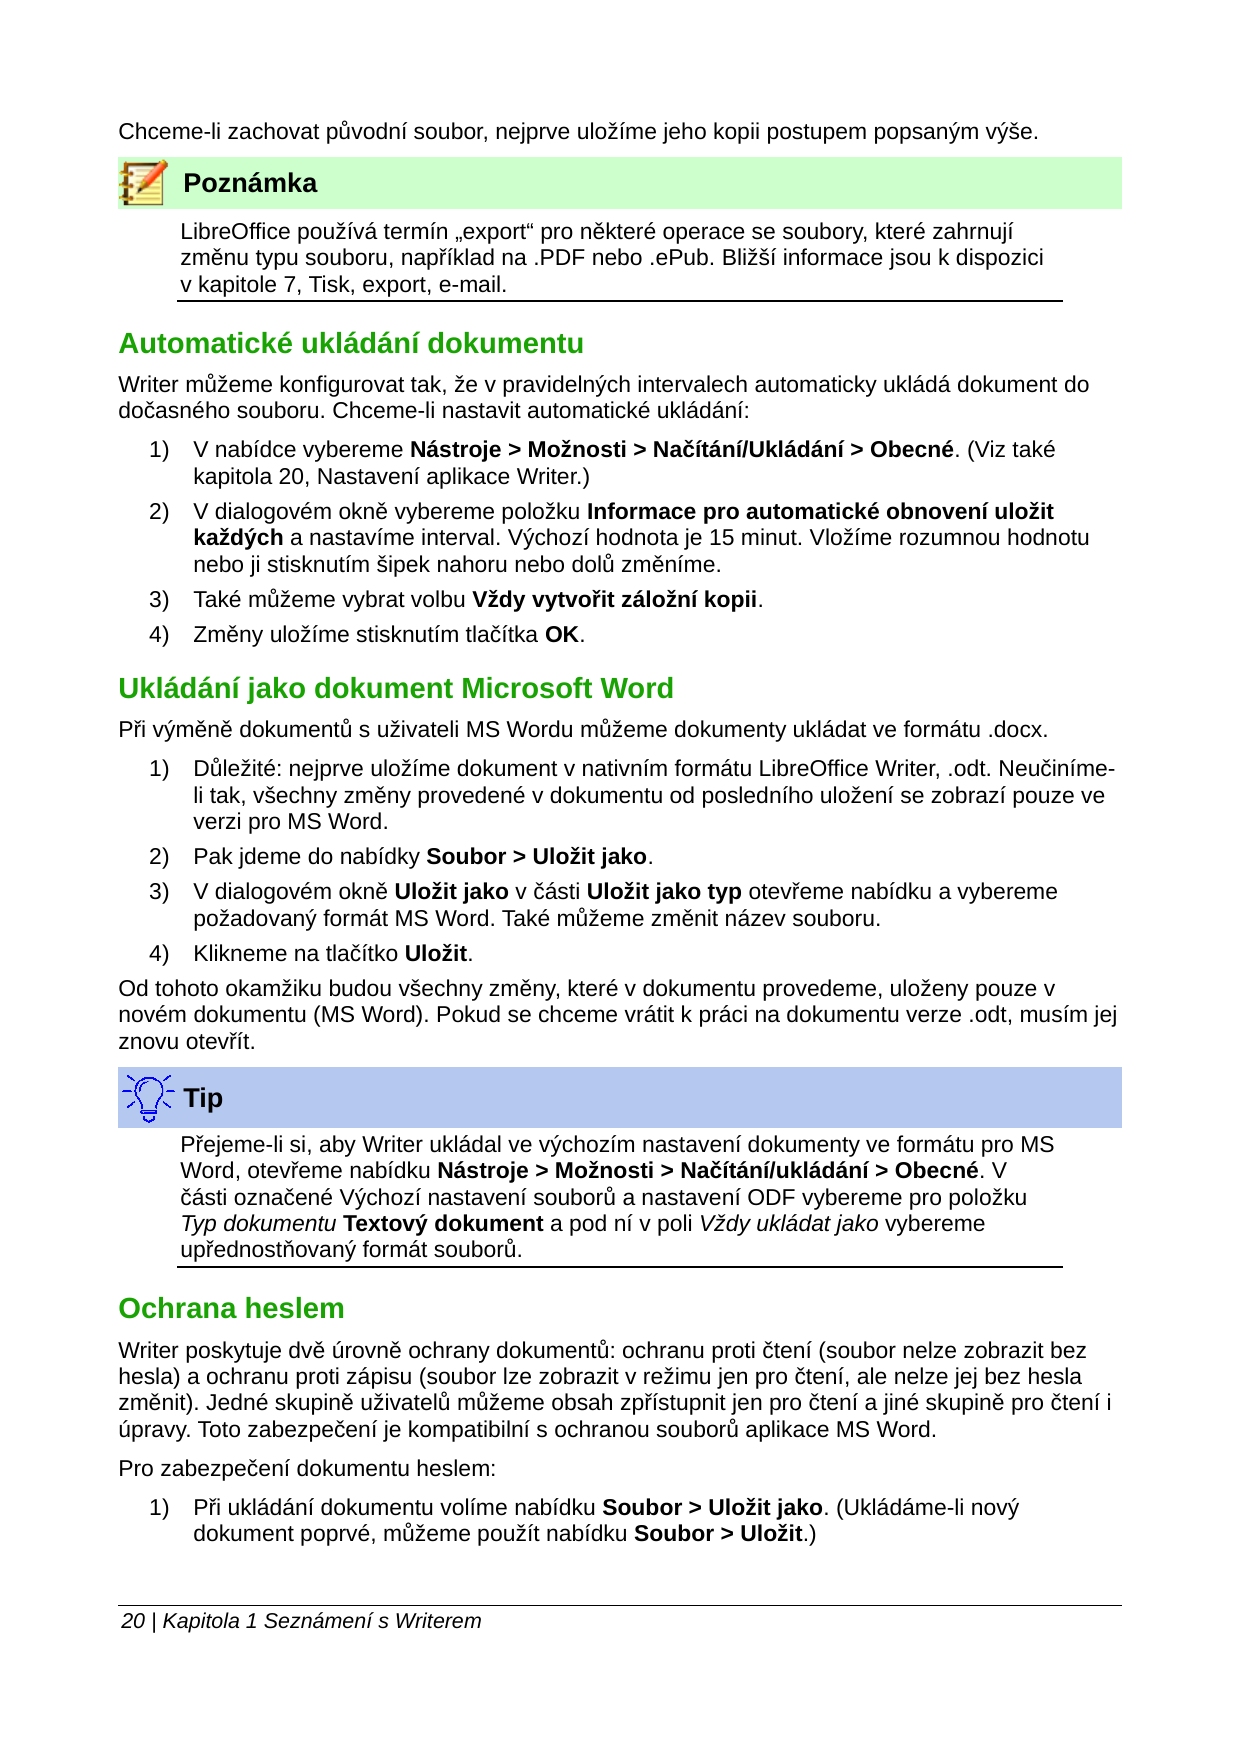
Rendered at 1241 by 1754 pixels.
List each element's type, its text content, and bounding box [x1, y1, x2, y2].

list Při výměně dokumentů s uživateli MS Wordu můžeme dokumenty ukládat ve formátu .docx. [118, 716, 1122, 743]
subtitle Tip [118, 1067, 1122, 1128]
text Writer poskytuje dvě úrovně ochrany dokumentů: ochranu proti čtení (soubor nelze zobrazit bez hesla) a ochranu proti zápisu (soubor lze zobrazit v režimu jen pro čtení, ale nelze jej bez hesla změnit). Jedné skupině uživatelů můžeme obsah zpřístupnit jen pro čtení a jiné skupině pro čtení i úpravy. Toto zabezpečení je kompatibilní s ochranou souborů aplikace MS Word. [118, 1337, 1122, 1442]
text Přejeme-li si, aby Writer ukládal ve výchozím nastavení dokumenty ve formátu pro MS Word, otevřeme nabídku Nástroje > Možnosti > Načítání/ukládání > Obecné. V části označené Výchozí nastavení souborů a nastavení ODF vybereme pro položku Typ dokumentu Textový dokument a pod ní v poli Vždy ukládat jako vybereme upřednostňovaný formát souborů. [177, 1128, 1063, 1266]
subtitle Poznámka [118, 157, 1122, 209]
list Důležité: nejprve uložíme dokument v nativním formátu LibreOffice Writer, .odt. Neučiníme-li tak, všechny změny provedené v dokumentu od posledního uložení se zobrazí pouze ve verzi pro MS Word. [169, 755, 1122, 834]
list V dialogovém okně Uložit jako v části Uložit jako typ otevřeme nabídku a vybereme požadovaný formát MS Word. Také můžeme změnit název souboru. [169, 878, 1122, 931]
list Změny uložíme stisknutím tlačítka OK. [169, 621, 1122, 647]
list Pak jdeme do nabídky Soubor > Uložit jako. [169, 843, 1122, 869]
list Klikneme na tlačítko Uložit. [169, 940, 1122, 966]
subtitle Automatické ukládání dokumentu [118, 326, 1122, 359]
subtitle Ukládání jako dokument Microsoft Word [118, 671, 1122, 704]
list Writer můžeme konfigurovat tak, že v pravidelných intervalech automaticky ukládá dokument do dočasného souboru. Chceme-li nastavit automatické ukládání: [118, 371, 1122, 424]
list Při ukládání dokumentu volíme nabídku Soubor > Uložit jako. (Ukládáme-li nový dokument poprvé, můžeme použít nabídku Soubor > Uložit.) [169, 1493, 1122, 1546]
list V nabídce vybereme Nástroje > Možnosti > Načítání/Ukládání > Obecné. (Viz také kapitola 20, Nastavení aplikace Writer.) [169, 436, 1122, 489]
text Od tohoto okamžiku budou všechny změny, které v dokumentu provedeme, uloženy pouze v novém dokumentu (MS Word). Pokud se chceme vrátit k práci na dokumentu verze .odt, musím jej znovu otevřít. [118, 975, 1122, 1054]
list Také můžeme vybrat volbu Vždy vytvořit záložní kopii. [169, 586, 1122, 612]
picture [119, 158, 170, 209]
subtitle Ochrana heslem [118, 1291, 1122, 1325]
picture [119, 1067, 179, 1127]
text Chceme-li zachovat původní soubor, nejprve uložíme jeho kopii postupem popsaným výše. [118, 118, 1122, 144]
list V dialogovém okně vybereme položku Informace pro automatické obnovení uložit každých a nastavíme interval. Výchozí hodnota je 15 minut. Vložíme rozumnou hodnotu nebo ji stisknutím šipek nahoru nebo dolů změníme. [169, 498, 1122, 577]
text Pro zabezpečení dokumentu heslem: [118, 1454, 1122, 1481]
text LibreOffice používá termín „export“ pro některé operace se soubory, které zahrnují změnu typu souboru, například na .PDF nebo .ePub. Bližší informace jsou k dispozici v kapitole 7, Tisk, export, e-mail. [177, 215, 1063, 300]
